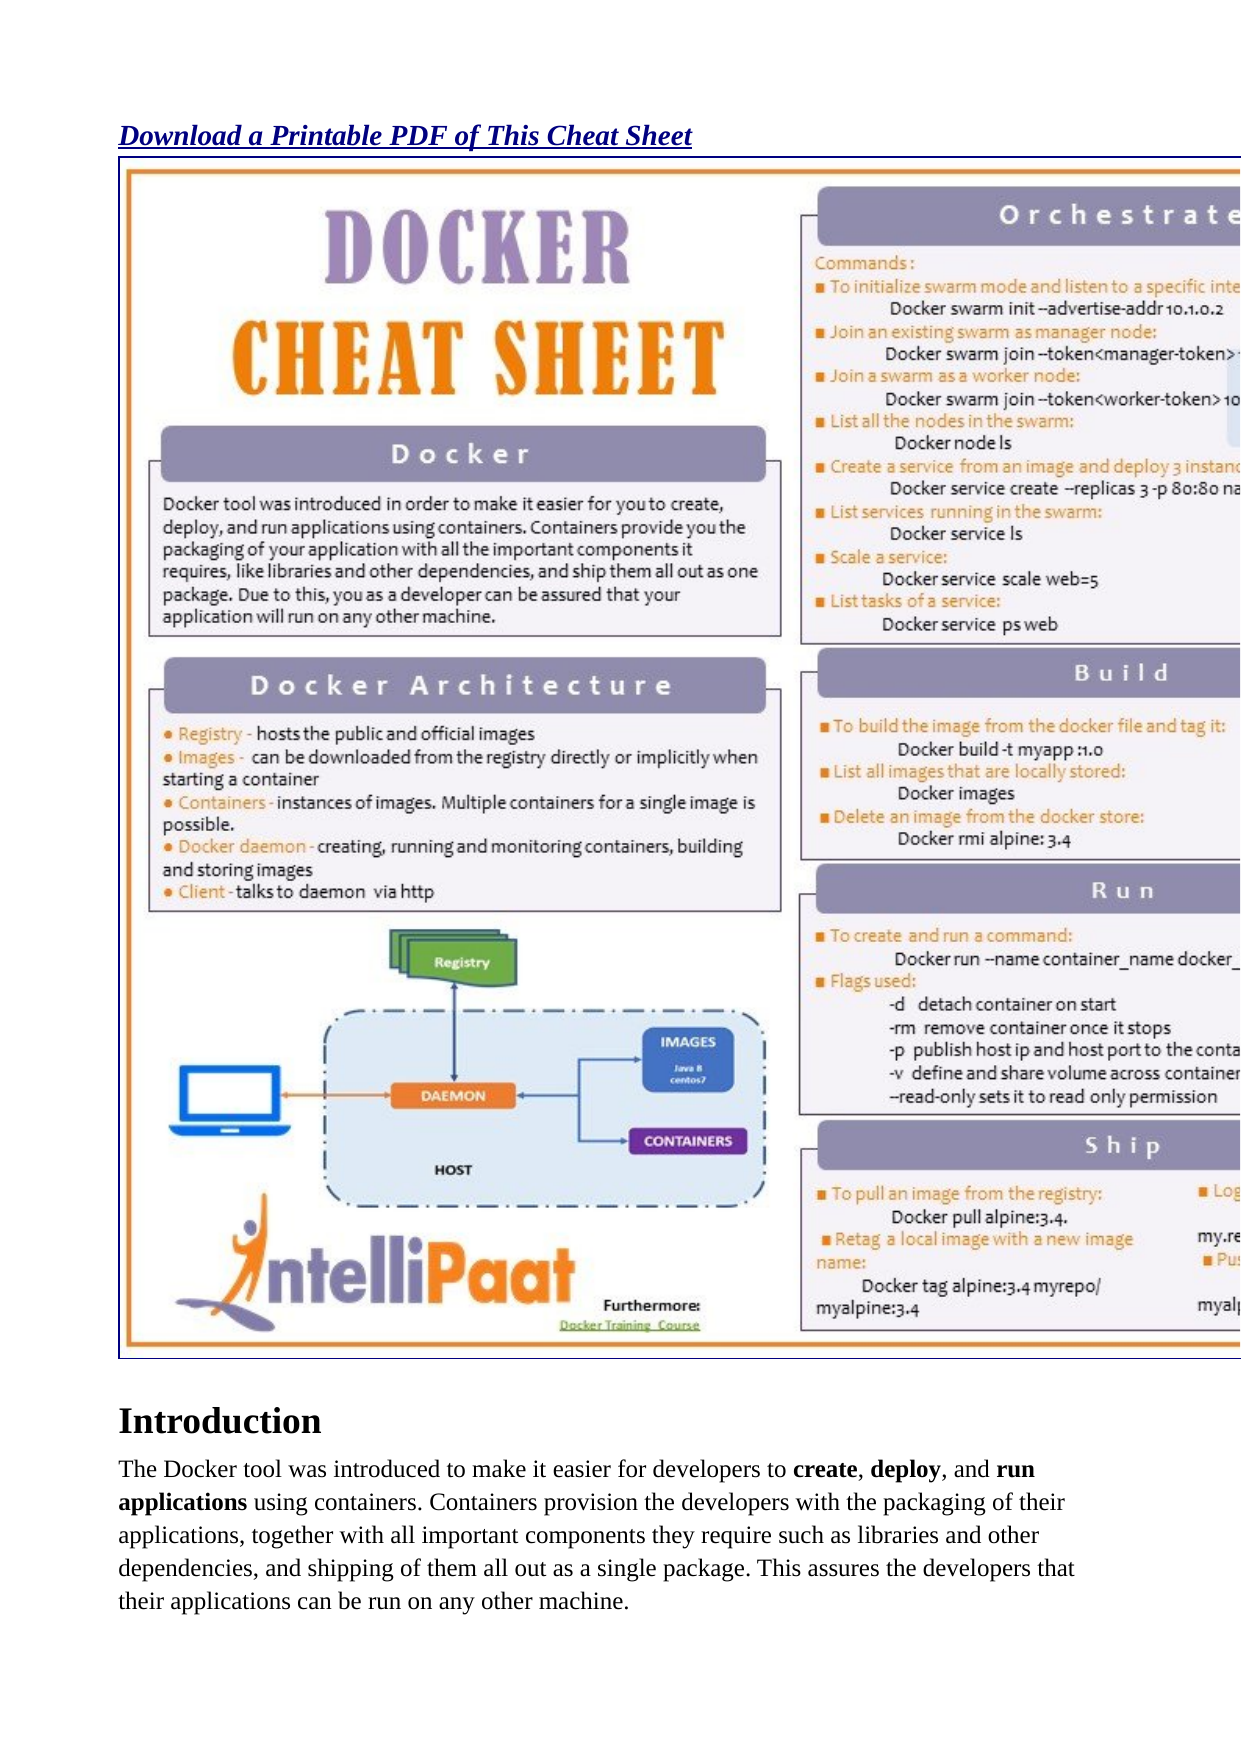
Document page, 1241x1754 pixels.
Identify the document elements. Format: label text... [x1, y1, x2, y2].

text The Docker tool was introduced to make it easier for developers to create, deploy, and run applications using containers. Containers provision the developers with the packaging of their applications, together with all important components they require such as libraries and other dependencies, and shipping of them all out as a single package. This assures the developers that their applications can be run on any other machine. [118, 1454, 1122, 1615]
subtitle Introduction [118, 1399, 1122, 1442]
text Download a Printable PDF of This Cheat Sheet [118, 118, 1122, 156]
picture [120, 158, 1241, 1358]
